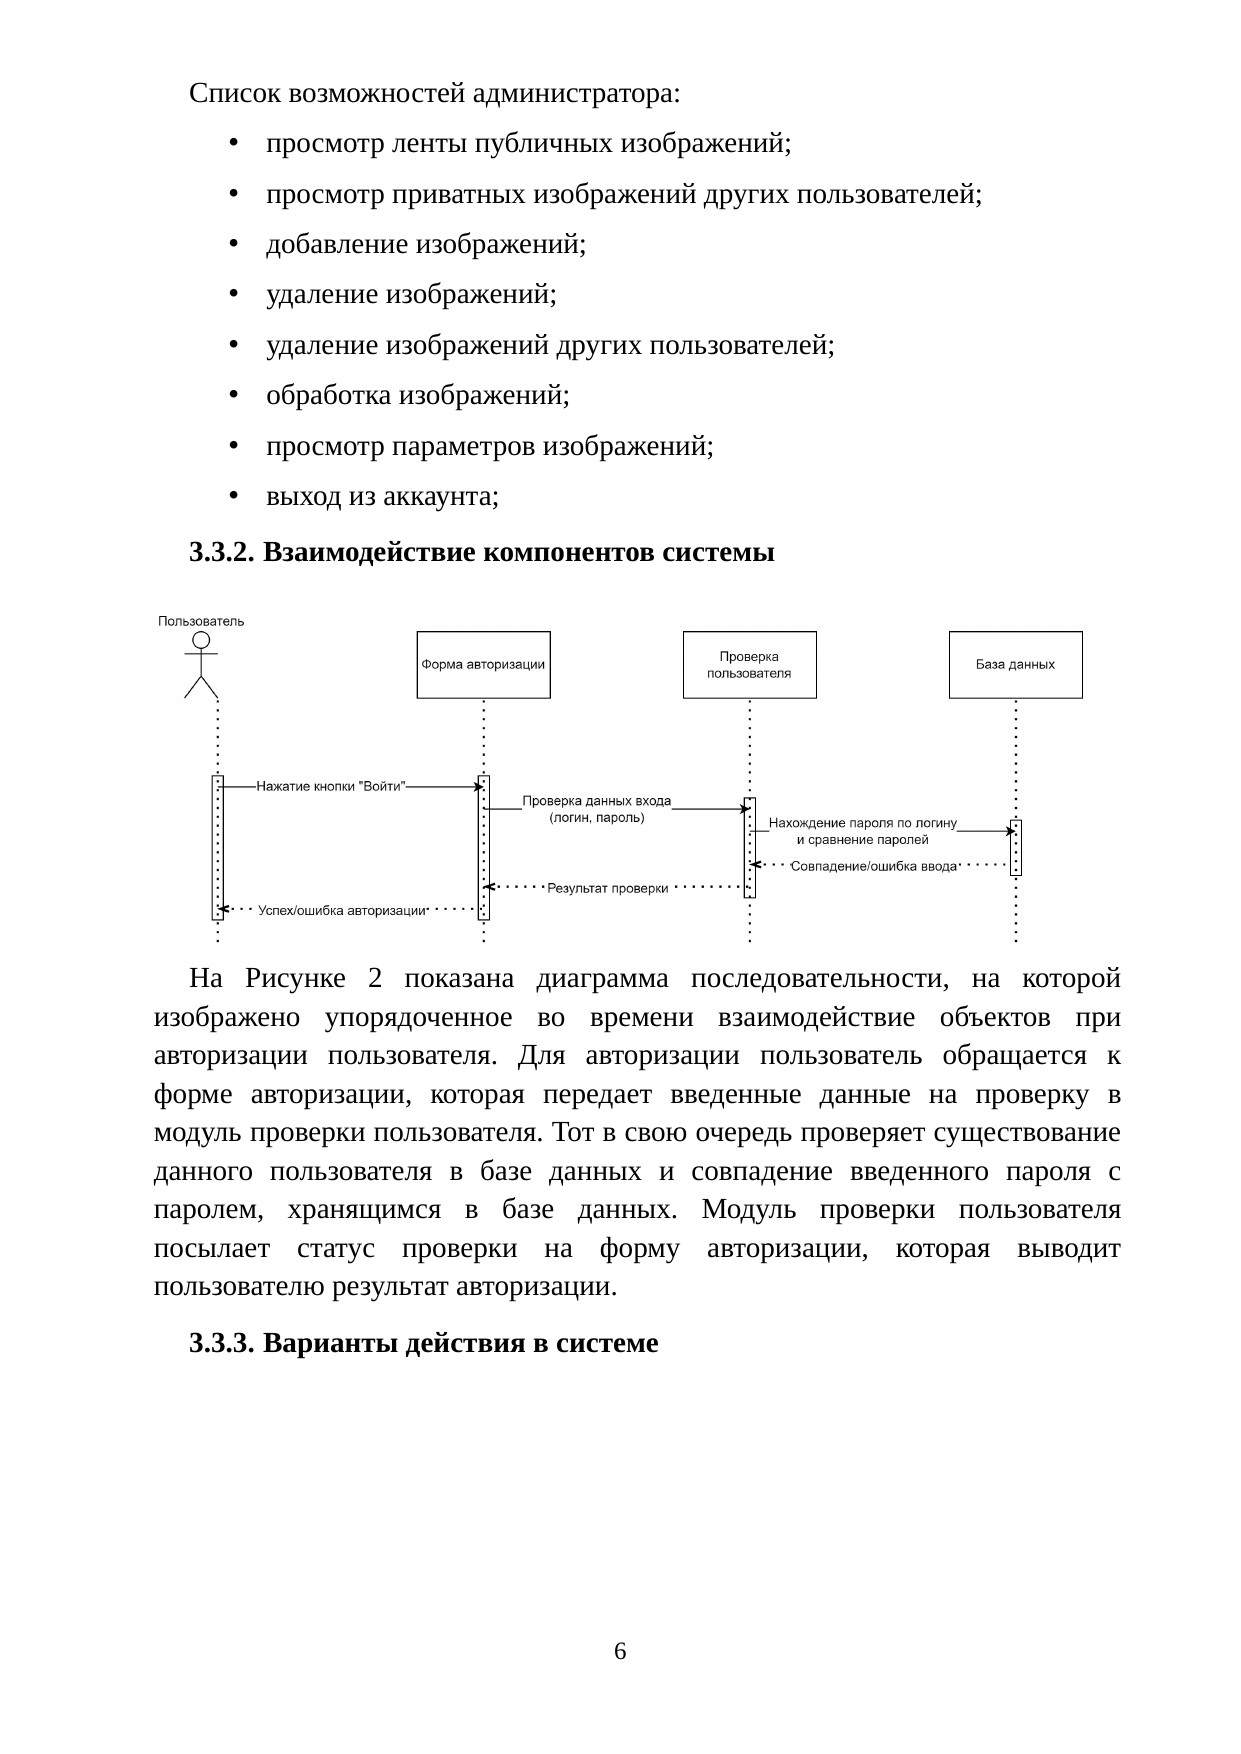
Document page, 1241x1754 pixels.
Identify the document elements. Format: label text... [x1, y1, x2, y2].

text На Рисунке 2 показана диаграмма последовательности, на которой изображено упорядоченное во времени взаимодействие объектов при авторизации пользователя. Для авторизации пользователь обращается к форме авторизации, которая передает введенные данные на проверку в модуль проверки пользователя. Тот в свою очередь проверяет существование данного пользователя в базе данных и совпадение введенного пароля с паролем, хранящимся в базе данных. Модуль проверки пользователя посылает статус проверки на форму авторизации, которая выводит пользователю результат авторизации. [136, 579, 1122, 1302]
list просмотр параметров изображений; [228, 428, 1122, 461]
list добавление изображений; [228, 226, 1122, 260]
list обработка изображений; [228, 377, 1122, 411]
list удаление изображений; [228, 277, 1122, 310]
list удаление изображений других пользователей; [228, 327, 1122, 361]
subtitle Варианты действия в системе [189, 1325, 1122, 1358]
list просмотр ленты публичных изображений; [228, 125, 1122, 159]
list просмотр приватных изображений других пользователей; [228, 176, 1122, 209]
text Список возможностей администратора: [153, 75, 1122, 108]
subtitle Взаимодействие компонентов системы [189, 534, 1122, 568]
list выход из аккаунта; [228, 478, 1122, 512]
